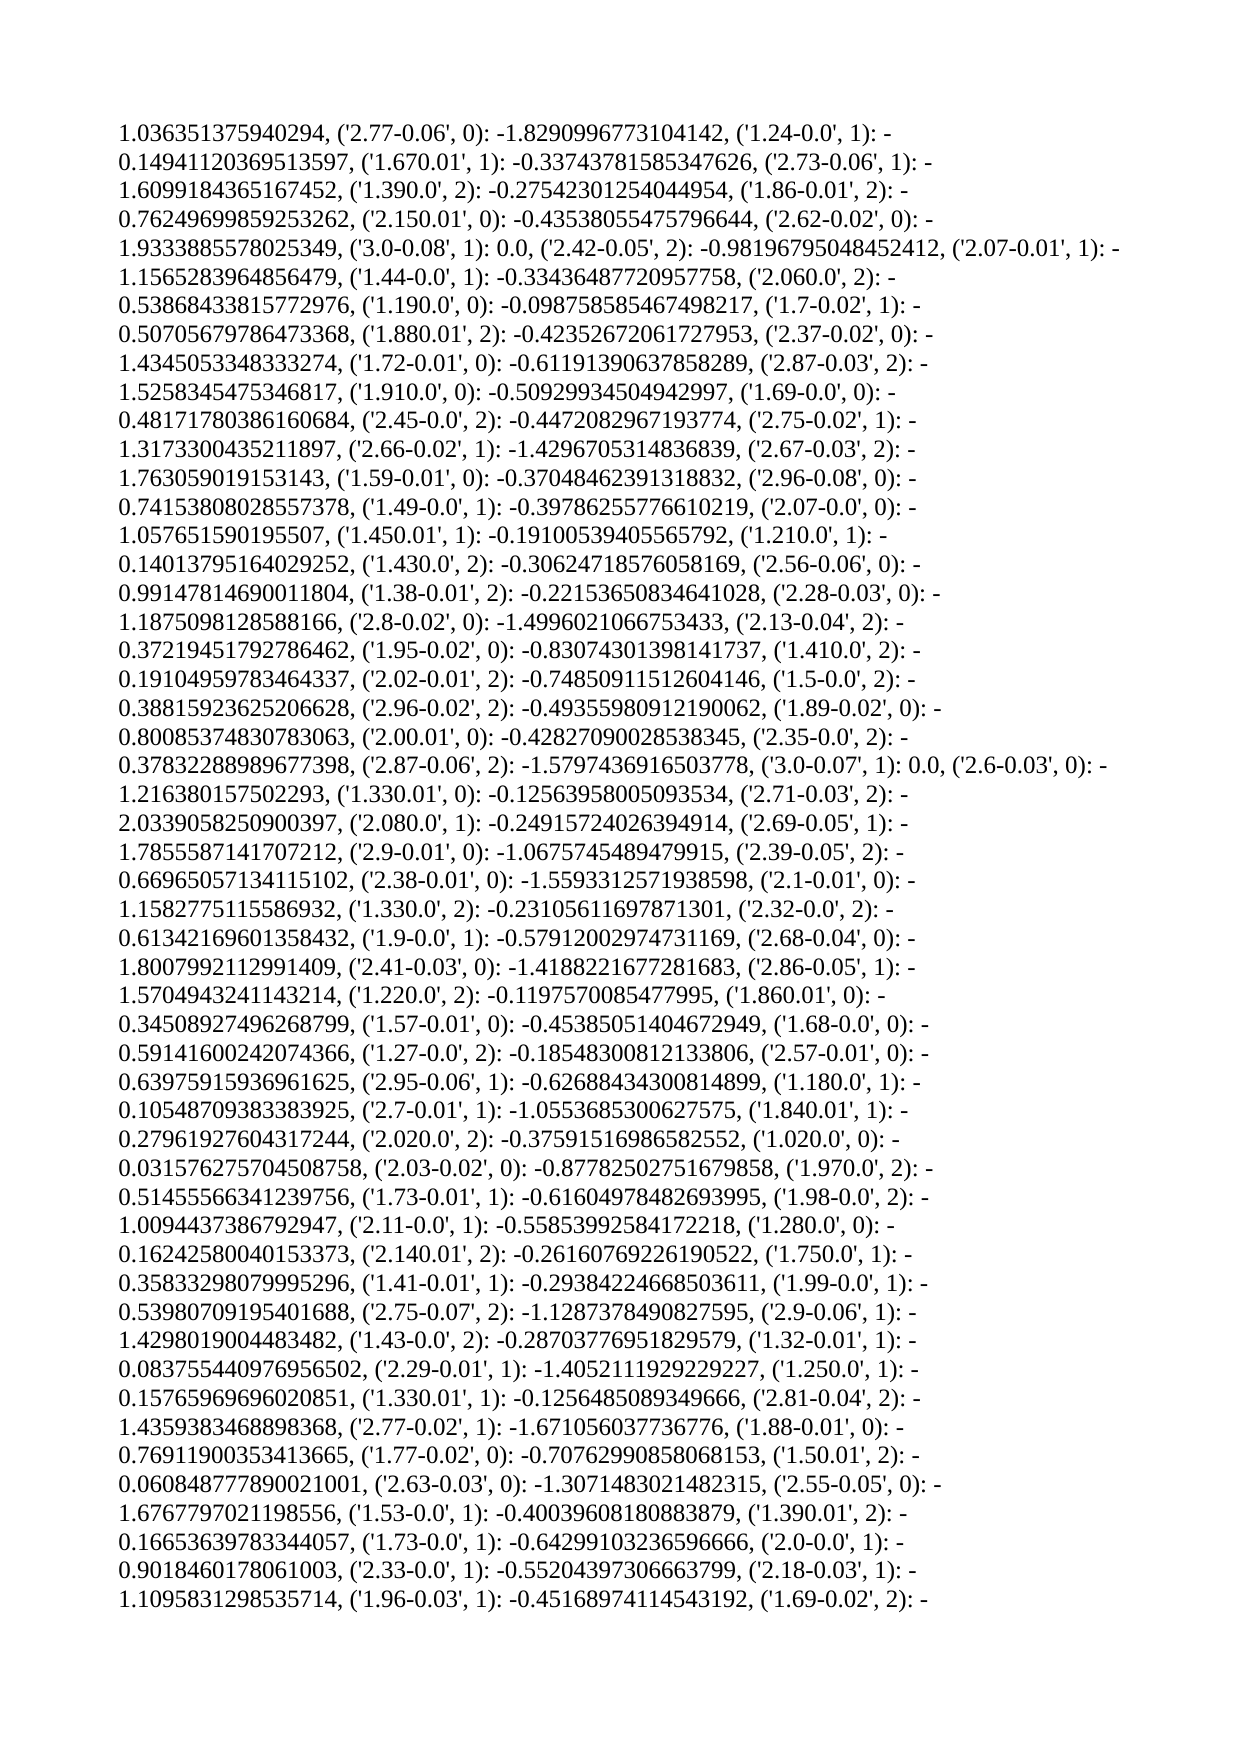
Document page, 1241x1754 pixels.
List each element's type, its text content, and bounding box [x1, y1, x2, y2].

text -1.036351375940294, ('2.77-0.06', 0): -1.8290996773104142, ('1.24-0.0', 1): -0.14941120369513597, ('1.670.01', 1): -0.33743781585347626, ('2.73-0.06', 1): -1.6099184365167452, ('1.390.0', 2): -0.27542301254044954, ('1.86-0.01', 2): -0.76249699859253262, ('2.150.01', 0): -0.43538055475796644, ('2.62-0.02', 0): -1.9333885578025349, ('3.0-0.08', 1): 0.0, ('2.42-0.05', 2): -0.98196795048452412, ('2.07-0.01', 1): -1.1565283964856479, ('1.44-0.0', 1): -0.33436487720957758, ('2.060.0', 2): -0.53868433815772976, ('1.190.0', 0): -0.098758585467498217, ('1.7-0.02', 1): -0.50705679786473368, ('1.880.01', 2): -0.42352672061727953, ('2.37-0.02', 0): -1.4345053348333274, ('1.72-0.01', 0): -0.61191390637858289, ('2.87-0.03', 2): -1.5258345475346817, ('1.910.0', 0): -0.50929934504942997, ('1.69-0.0', 0): -0.48171780386160684, ('2.45-0.0', 2): -0.4472082967193774, ('2.75-0.02', 1): -1.3173300435211897, ('2.66-0.02', 1): -1.4296705314836839, ('2.67-0.03', 2): -1.763059019153143, ('1.59-0.01', 0): -0.37048462391318832, ('2.96-0.08', 0): -0.74153808028557378, ('1.49-0.0', 1): -0.39786255776610219, ('2.07-0.0', 0): -1.057651590195507, ('1.450.01', 1): -0.19100539405565792, ('1.210.0', 1): -0.14013795164029252, ('1.430.0', 2): -0.30624718576058169, ('2.56-0.06', 0): -0.99147814690011804, ('1.38-0.01', 2): -0.22153650834641028, ('2.28-0.03', 0): -1.1875098128588166, ('2.8-0.02', 0): -1.4996021066753433, ('2.13-0.04', 2): -0.37219451792786462, ('1.95-0.02', 0): -0.83074301398141737, ('1.410.0', 2): -0.19104959783464337, ('2.02-0.01', 2): -0.74850911512604146, ('1.5-0.0', 2): -0.38815923625206628, ('2.96-0.02', 2): -0.49355980912190062, ('1.89-0.02', 0): -0.80085374830783063, ('2.00.01', 0): -0.42827090028538345, ('2.35-0.0', 2): -0.37832288989677398, ('2.87-0.06', 2): -1.5797436916503778, ('3.0-0.07', 1): 0.0, ('2.6-0.03', 0): -1.216380157502293, ('1.330.01', 0): -0.12563958005093534, ('2.71-0.03', 2): -2.0339058250900397, ('2.080.0', 1): -0.24915724026394914, ('2.69-0.05', 1): -1.7855587141707212, ('2.9-0.01', 0): -1.0675745489479915, ('2.39-0.05', 2): -0.66965057134115102, ('2.38-0.01', 0): -1.5593312571938598, ('2.1-0.01', 0): -1.1582775115586932, ('1.330.0', 2): -0.23105611697871301, ('2.32-0.0', 2): -0.61342169601358432, ('1.9-0.0', 1): -0.57912002974731169, ('2.68-0.04', 0): -1.8007992112991409, ('2.41-0.03', 0): -1.4188221677281683, ('2.86-0.05', 1): -1.5704943241143214, ('1.220.0', 2): -0.1197570085477995, ('1.860.01', 0): -0.34508927496268799, ('1.57-0.01', 0): -0.45385051404672949, ('1.68-0.0', 0): -0.59141600242074366, ('1.27-0.0', 2): -0.18548300812133806, ('2.57-0.01', 0): -0.63975915936961625, ('2.95-0.06', 1): -0.62688434300814899, ('1.180.0', 1): -0.10548709383383925, ('2.7-0.01', 1): -1.0553685300627575, ('1.840.01', 1): -0.27961927604317244, ('2.020.0', 2): -0.37591516986582552, ('1.020.0', 0): -0.031576275704508758, ('2.03-0.02', 0): -0.87782502751679858, ('1.970.0', 2): -0.51455566341239756, ('1.73-0.01', 1): -0.61604978482693995, ('1.98-0.0', 2): -1.0094437386792947, ('2.11-0.0', 1): -0.55853992584172218, ('1.280.0', 0): -0.16242580040153373, ('2.140.01', 2): -0.26160769226190522, ('1.750.0', 1): -0.35833298079995296, ('1.41-0.01', 1): -0.29384224668503611, ('1.99-0.0', 1): -0.53980709195401688, ('2.75-0.07', 2): -1.1287378490827595, ('2.9-0.06', 1): -1.4298019004483482, ('1.43-0.0', 2): -0.28703776951829579, ('1.32-0.01', 1): -0.083755440976956502, ('2.29-0.01', 1): -1.4052111929229227, ('1.250.0', 1): -0.15765969696020851, ('1.330.01', 1): -0.1256485089349666, ('2.81-0.04', 2): -1.4359383468898368, ('2.77-0.02', 1): -1.671056037736776, ('1.88-0.01', 0): -0.76911900353413665, ('1.77-0.02', 0): -0.70762990858068153, ('1.50.01', 2): -0.060848777890021001, ('2.63-0.03', 0): -1.3071483021482315, ('2.55-0.05', 0): -1.6767797021198556, ('1.53-0.0', 1): -0.40039608180883879, ('1.390.01', 2): -0.16653639783344057, ('1.73-0.0', 1): -0.64299103236596666, ('2.0-0.0', 1): -0.9018460178061003, ('2.33-0.0', 1): -0.55204397306663799, ('2.18-0.03', 1): -1.1095831298535714, ('1.96-0.03', 1): -0.45168974114543192, ('1.69-0.02', 2): [118, 118, 1122, 1613]
